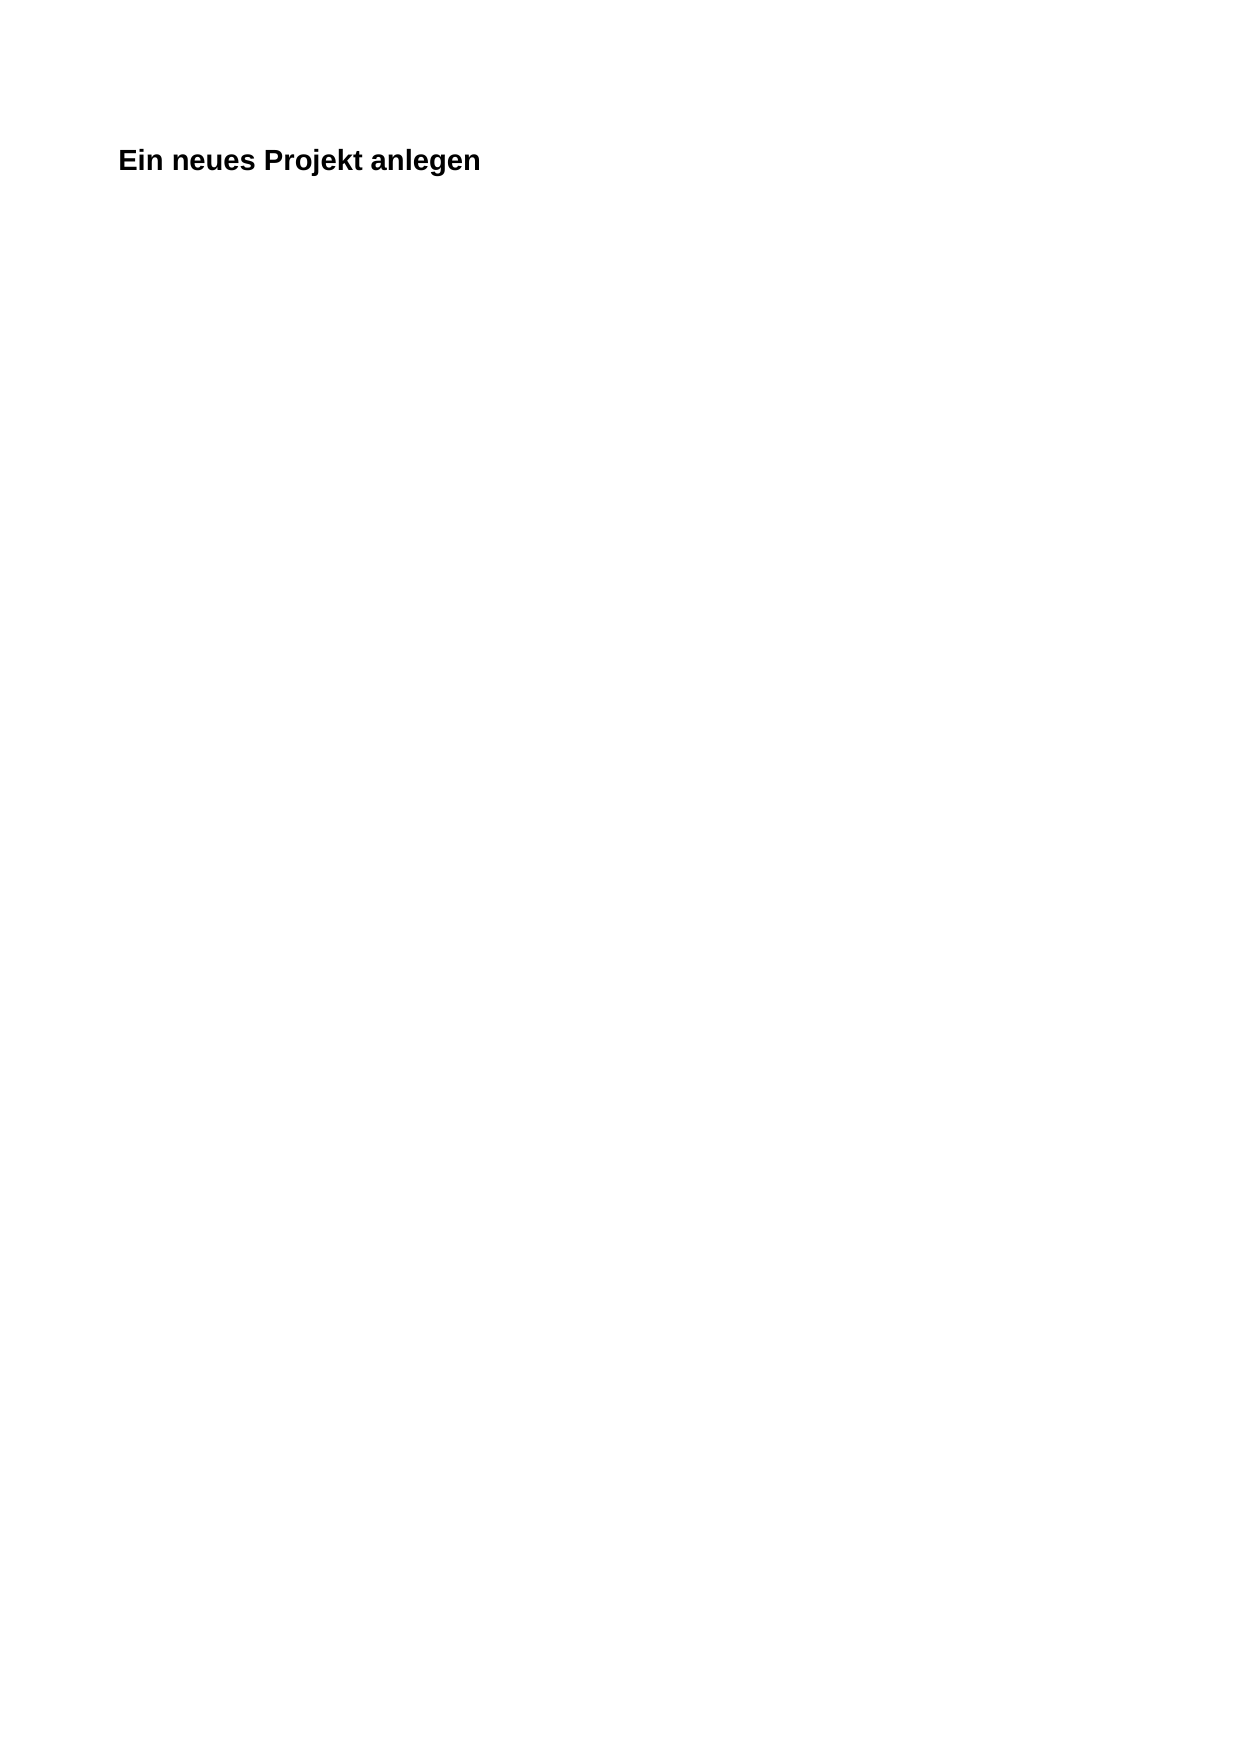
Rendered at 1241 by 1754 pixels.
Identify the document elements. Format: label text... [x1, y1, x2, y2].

subtitle Ein neues Projekt anlegen [118, 143, 1122, 177]
